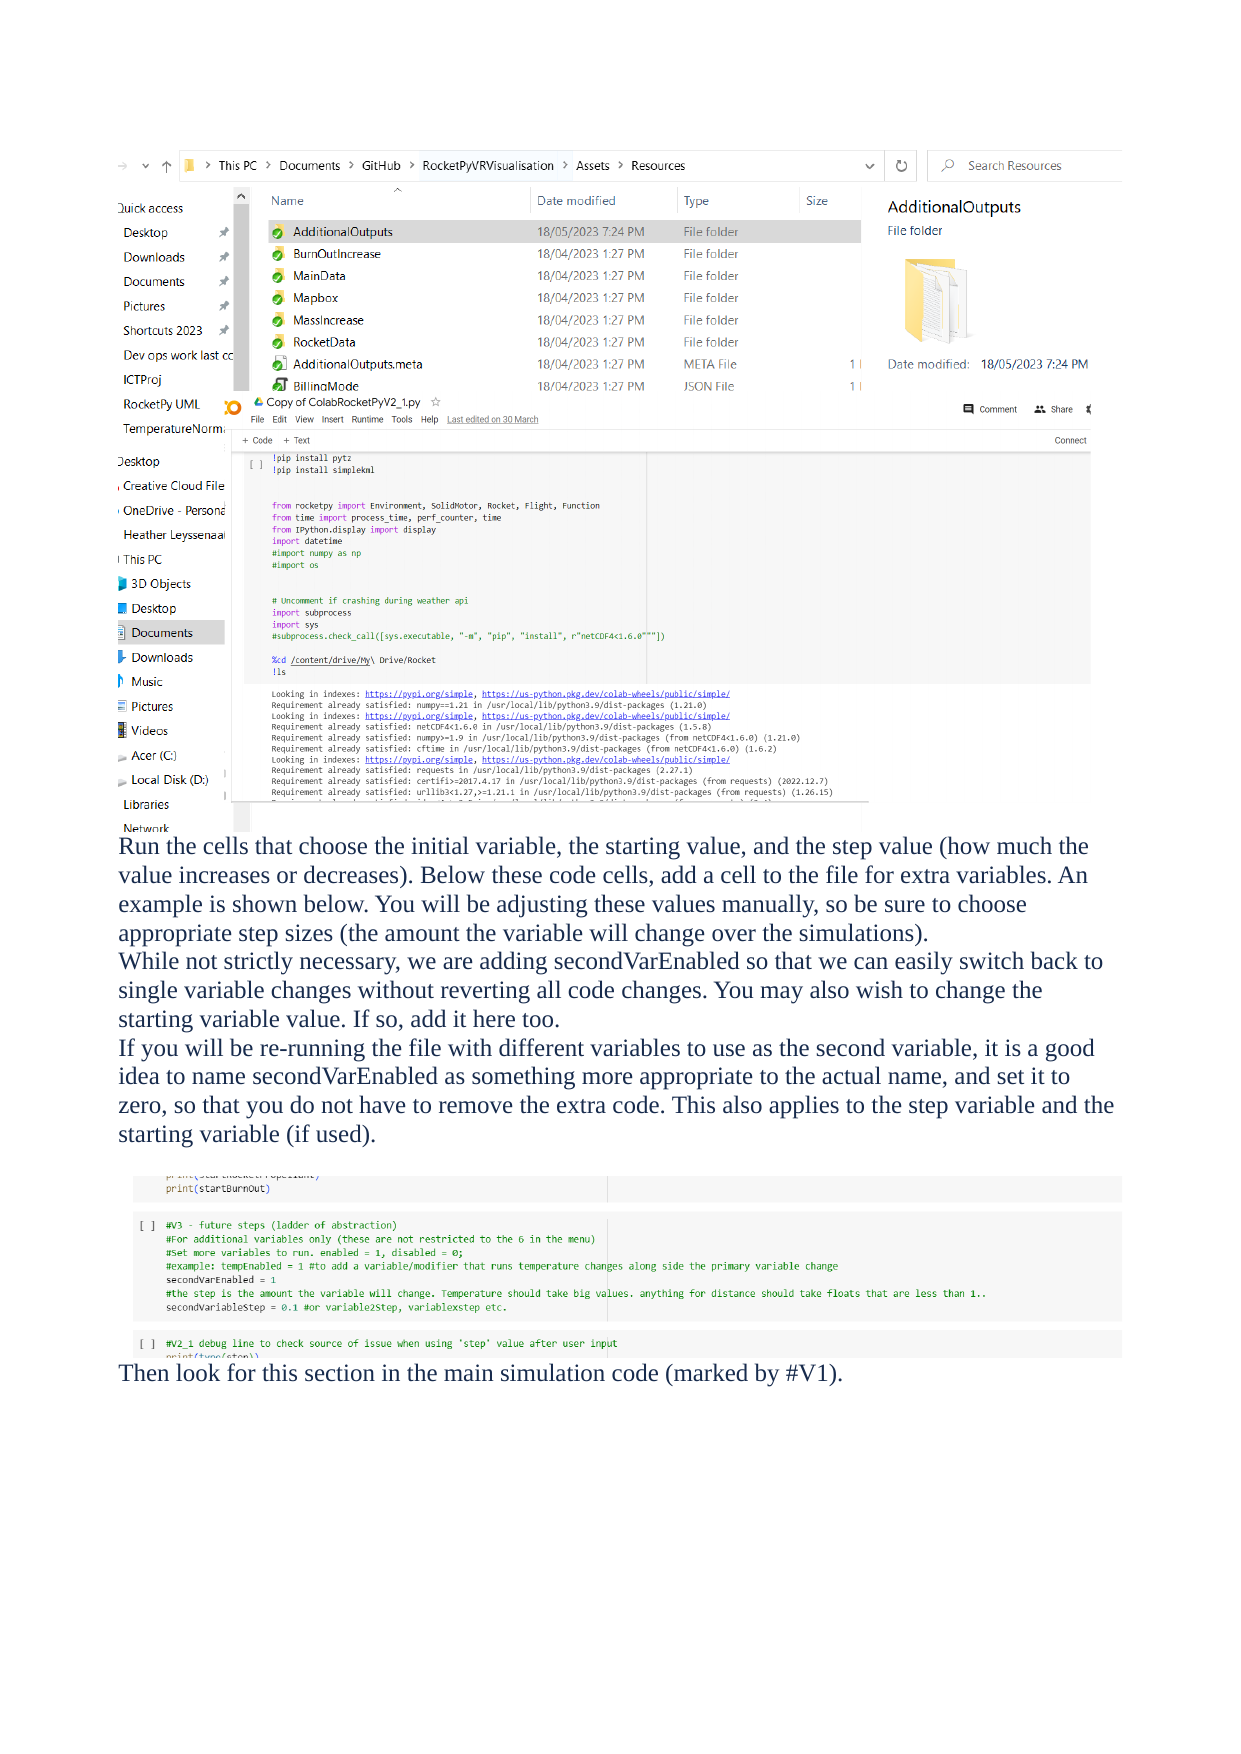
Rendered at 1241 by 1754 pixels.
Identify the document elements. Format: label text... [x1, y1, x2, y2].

text If you will be re-running the file with different variables to use as the second variable, it is a good idea to name secondVarEnabled as something more appropriate to the actual name, and set it to zero, so that you do not have to remove the extra code. This also applies to the step variable and the starting variable (if used). [118, 1033, 1122, 1148]
text Run the cells that choose the initial variable, the starting value, and the step value (how much the value increases or decreases). Below these code cells, add a cell to the file for extra variables. An example is shown below. You will be adjusting these values manually, so be sure to choose appropriate step sizes (the amount the variable will change over the simulations). [118, 832, 1122, 946]
text While not strictly necessary, we are adding secondVarEnabled so that we can easily switch back to single variable changes without reverting all code changes. You may also wish to change the starting variable value. If so, add it here too. [118, 946, 1122, 1033]
text Then look for this section in the main simulation code (marked by #V1). [118, 1358, 1122, 1386]
picture [118, 1176, 1123, 1358]
picture [118, 146, 1123, 832]
